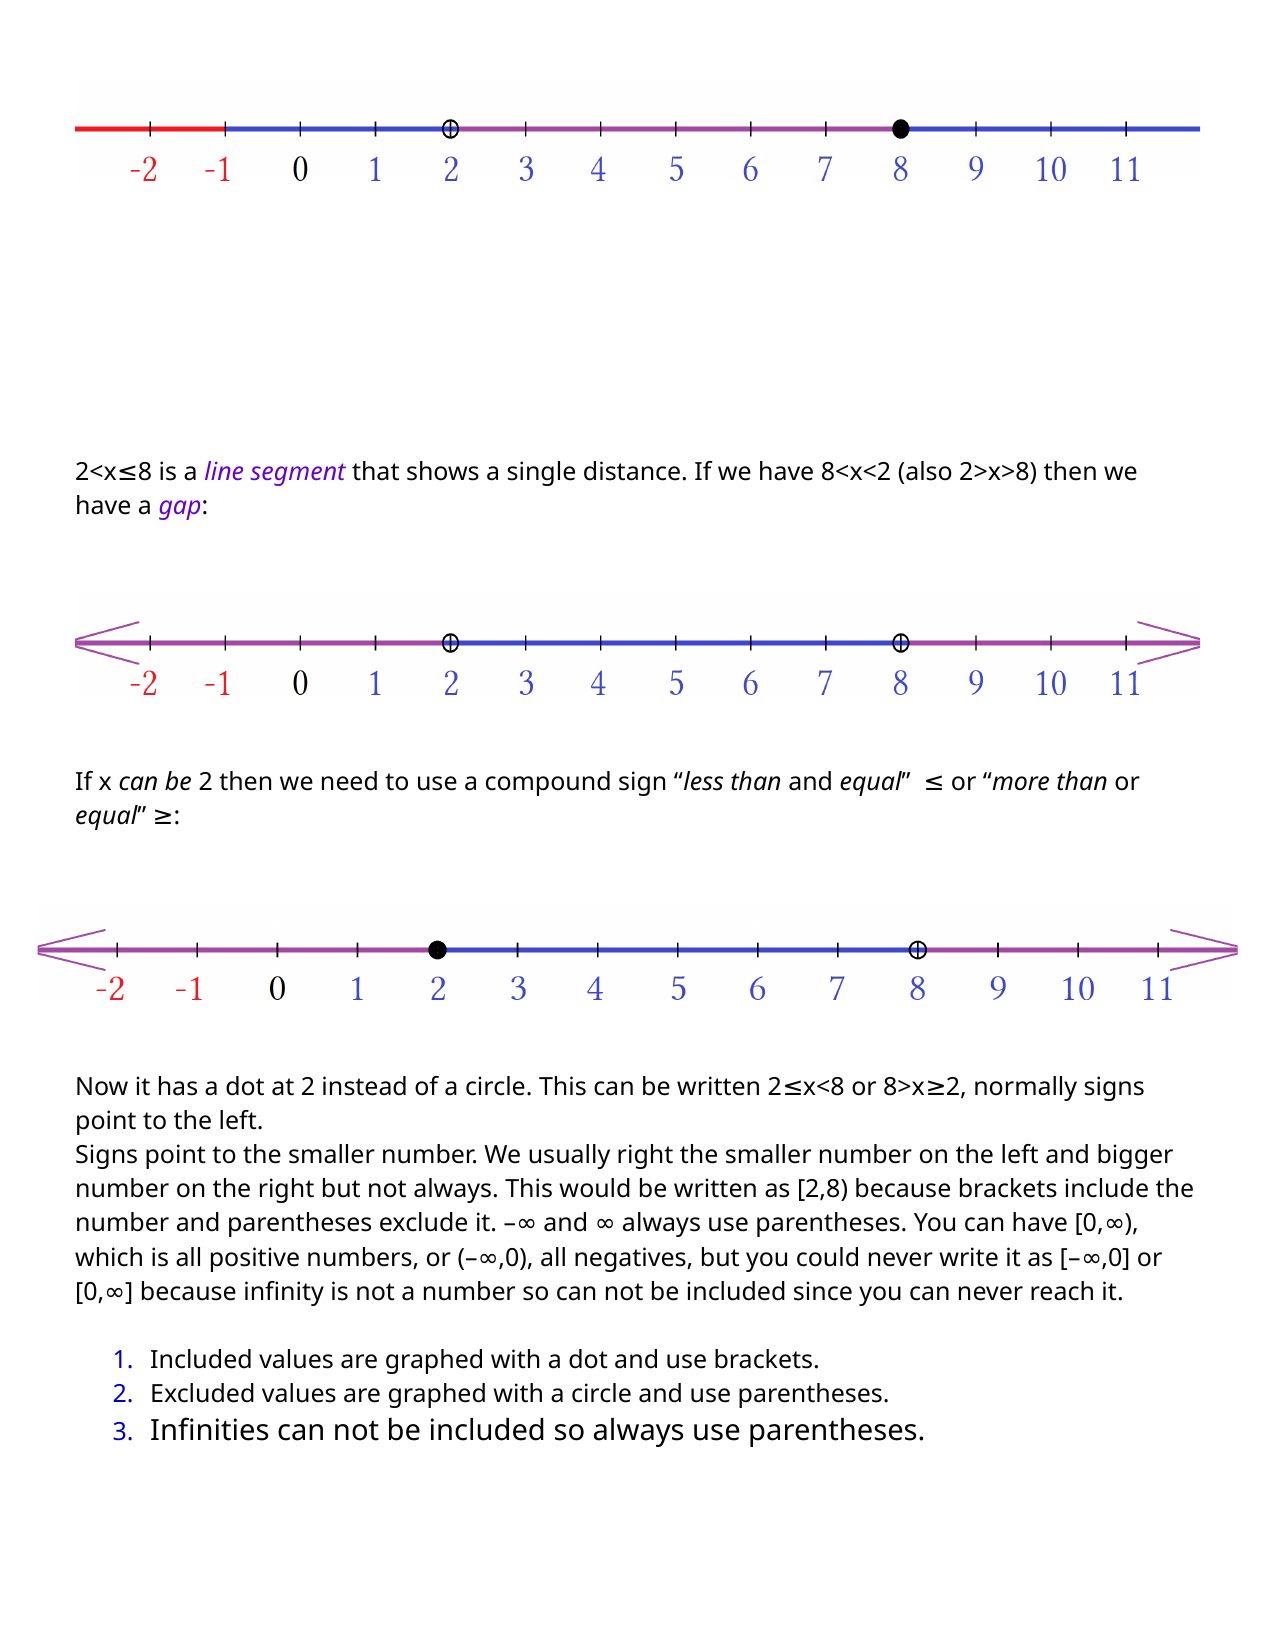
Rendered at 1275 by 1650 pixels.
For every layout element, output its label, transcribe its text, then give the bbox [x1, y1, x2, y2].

text Now it has a dot at 2 instead of a circle. This can be written 2≤x<8 or 8>x≥2, normally signs point to the left. [75, 1069, 1200, 1137]
picture [37, 899, 1238, 1001]
text If x can be 2 then we need to use a compound sign “less than and equal” ≤ or “more than or equal” ≥: [75, 763, 1200, 831]
text Signs point to the smaller number. We usually right the smaller number on the left and bigger number on the right but not always. This would be written as [2,8) because brackets include the number and parentheses exclude it. –∞ and ∞ always use parentheses. You can have [0,∞), which is all positive numbers, or (–∞,0), all negatives, but you could never write it as [–∞,0] or [0,∞] because infinity is not a number so can not be included since you can never reach it. [75, 1137, 1200, 1307]
text 2<x≤8 is a line segment that shows a single distance. If we have 8<x<2 (also 2>x>8) then we have a gap: [75, 454, 1200, 522]
picture [75, 76, 1200, 182]
list Included values are graphed with a dot and use brackets. [112, 1341, 1200, 1375]
list Infinities can not be included so always use parentheses. [112, 1409, 1200, 1449]
picture [75, 590, 1200, 696]
list Excluded values are graphed with a circle and use parentheses. [112, 1375, 1200, 1409]
